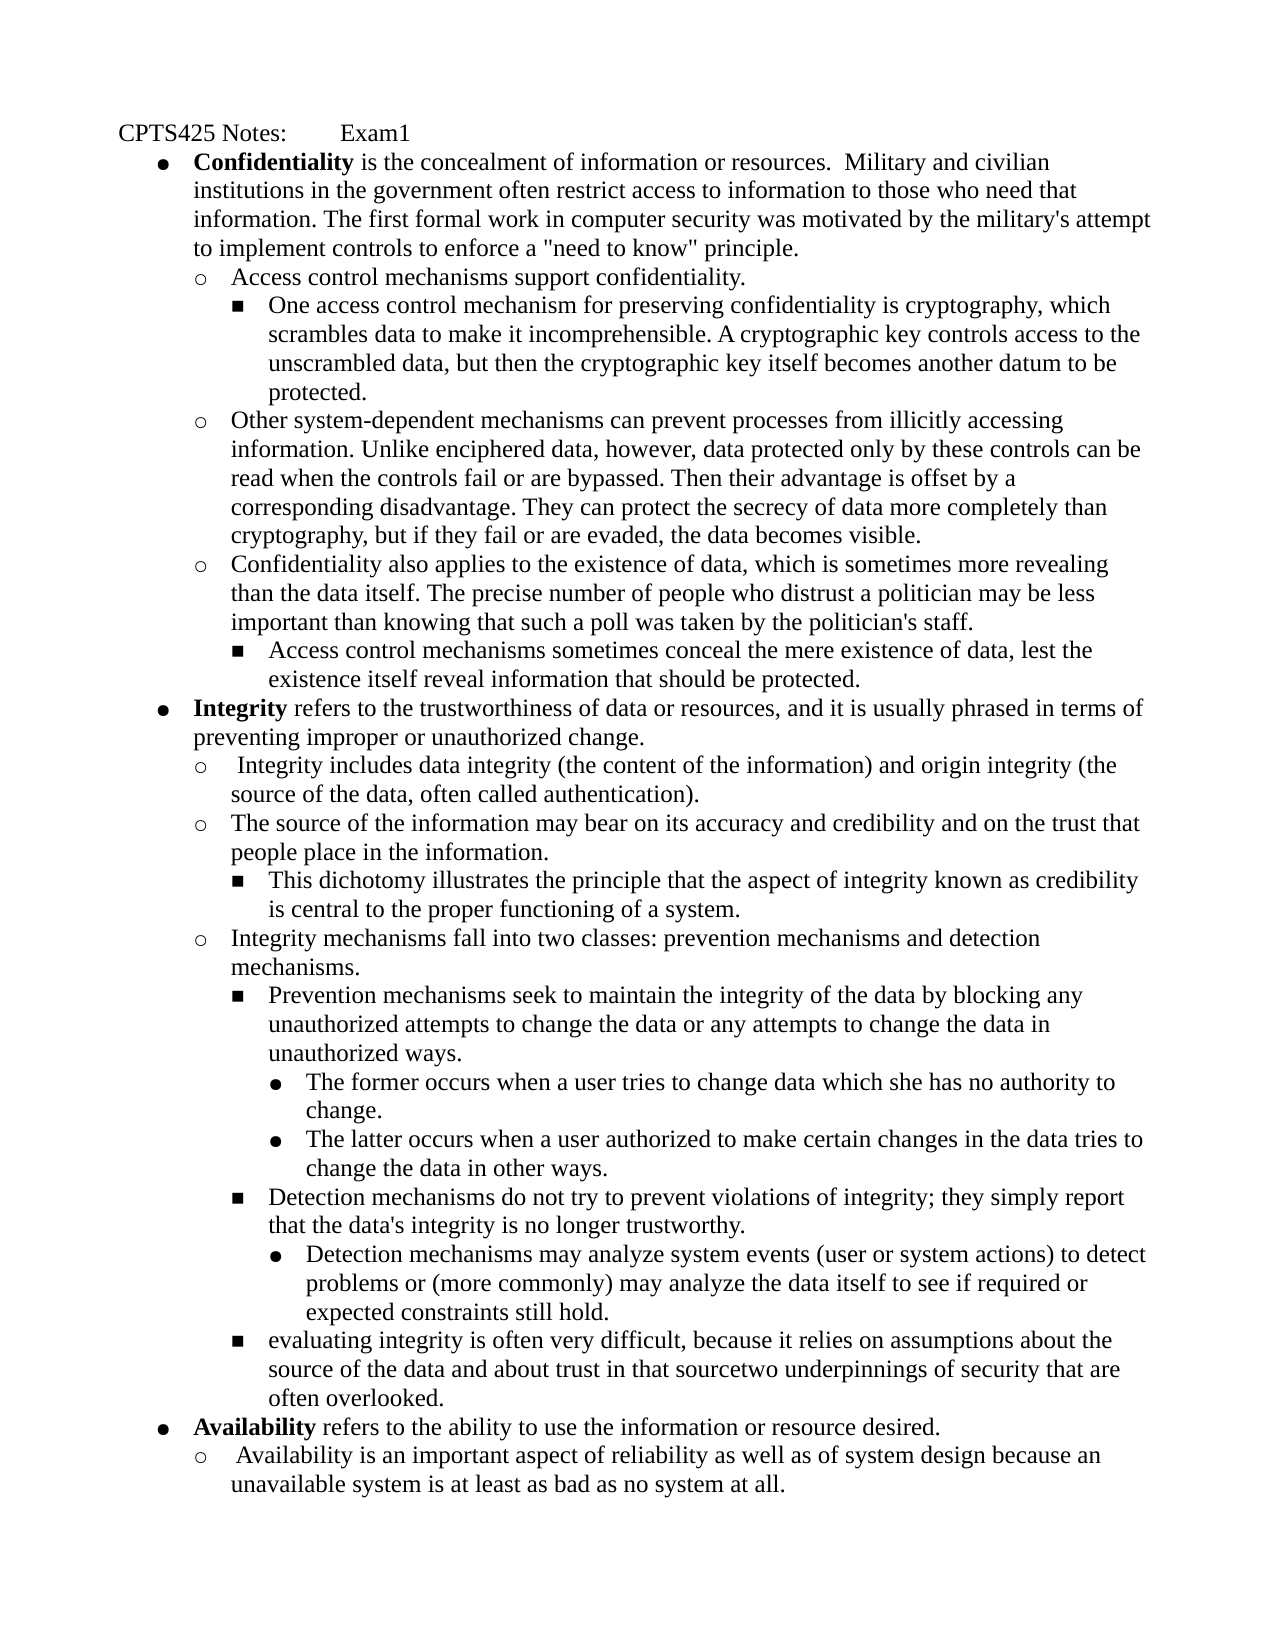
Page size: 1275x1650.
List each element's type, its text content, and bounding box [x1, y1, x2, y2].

list Confidentiality also applies to the existence of data, which is sometimes more revealing than the data itself. The precise number of people who distrust a politician may be less important than knowing that such a poll was taken by the politician's staff. [193, 549, 1157, 636]
list One access control mechanism for preserving confidentiality is cryptography, which scrambles data to make it incomprehensible. A cryptographic key controls access to the unscrambled data, but then the cryptographic key itself becomes another datum to be protected. [231, 291, 1157, 406]
list The source of the information may bear on its accuracy and credibility and on the trust that people place in the information. [193, 808, 1157, 866]
list The former occurs when a user tries to change data which she has no authority to change. [268, 1067, 1157, 1124]
text CPTS425 Notes: Exam1 [118, 118, 1157, 147]
list Integrity refers to the trustworthiness of data or resources, and it is usually phrased in terms of preventing improper or unauthorized change. [156, 693, 1157, 751]
list evaluating integrity is often very difficult, because it relies on assumptions about the source of the data and about trust in that sourcetwo underpinnings of security that are often overlooked. [231, 1326, 1157, 1412]
list Availability is an important aspect of reliability as well as of system design because an unavailable system is at least as bad as no system at all. [193, 1441, 1157, 1498]
list Prevention mechanisms seek to maintain the integrity of the data by blocking any unauthorized attempts to change the data or any attempts to change the data in unauthorized ways. [231, 981, 1157, 1067]
list Detection mechanisms do not try to prevent violations of integrity; they simply report that the data's integrity is no longer trustworthy. [231, 1182, 1157, 1239]
list Other system-dependent mechanisms can prevent processes from illicitly accessing information. Unlike enciphered data, however, data protected only by these controls can be read when the controls fail or are bypassed. Then their advantage is offset by a corresponding disadvantage. They can protect the secrecy of data more completely than cryptography, but if they fail or are evaded, the data becomes visible. [193, 406, 1157, 549]
list The latter occurs when a user authorized to make certain changes in the data tries to change the data in other ways. [268, 1124, 1157, 1182]
list Detection mechanisms may analyze system events (user or system actions) to detect problems or (more commonly) may analyze the data itself to see if required or expected constraints still hold. [268, 1239, 1157, 1326]
list Access control mechanisms support confidentiality. [193, 262, 1157, 291]
list Integrity mechanisms fall into two classes: prevention mechanisms and detection mechanisms. [193, 923, 1157, 981]
list This dichotomy illustrates the principle that the aspect of integrity known as credibility is central to the proper functioning of a system. [231, 866, 1157, 923]
list Confidentiality is the concealment of information or resources. Military and civilian institutions in the government often restrict access to information to those who need that information. The first formal work in computer security was motivated by the military's attempt to implement controls to enforce a "need to know" principle. [156, 147, 1157, 262]
list Availability refers to the ability to use the information or resource desired. [156, 1412, 1157, 1441]
list Integrity includes data integrity (the content of the information) and origin integrity (the source of the data, often called authentication). [193, 751, 1157, 808]
list Access control mechanisms sometimes conceal the mere existence of data, lest the existence itself reveal information that should be protected. [231, 636, 1157, 693]
